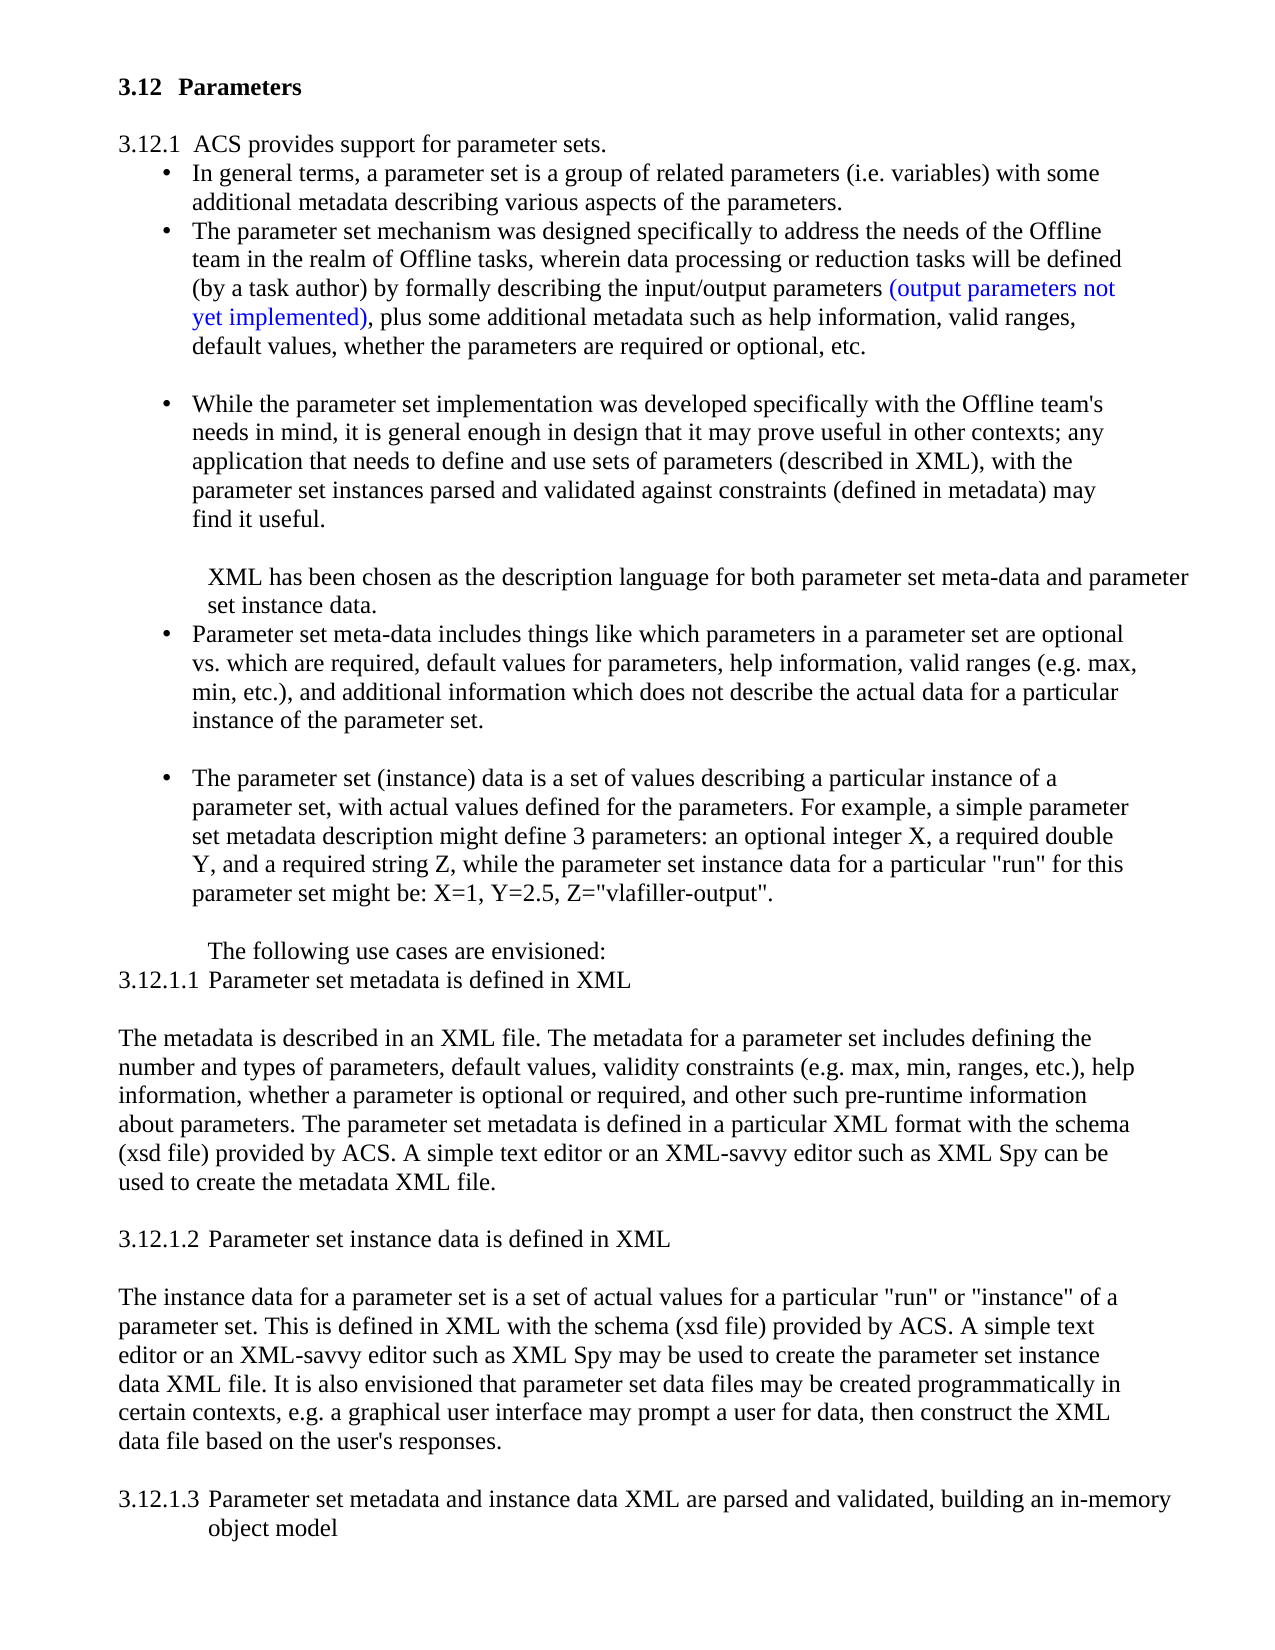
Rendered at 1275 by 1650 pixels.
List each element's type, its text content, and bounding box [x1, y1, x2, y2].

subtitle ACS provides support for parameter sets. [118, 129, 1216, 158]
text The instance data for a parameter set is a set of actual values for a particular "run" or "instance" of a parameter set. This is defined in XML with the schema (xsd file) provided by ACS. A simple text editor or an XML-savvy editor such as XML Spy may be used to create the parameter set instance data XML file. It is also envisioned that parameter set data files may be created programmatically in certain contexts, e.g. a graphical user interface may prompt a user for data, then construct the XML data file based on the user's responses. [118, 1282, 1141, 1455]
list The parameter set mechanism was designed specifically to address the needs of the Offline team in the realm of Offline tasks, wherein data processing or reduction tasks will be defined (by a task author) by formally describing the input/output parameters (output parameters not yet implemented), plus some additional metadata such as help information, valid ranges, default values, whether the parameters are required or optional, etc. [162, 216, 1141, 359]
subtitle Parameter set metadata is defined in XML [118, 965, 1216, 994]
subtitle The following use cases are envisioned: [118, 936, 1216, 965]
list In general terms, a parameter set is a group of related parameters (i.e. variables) with some additional metadata describing various aspects of the parameters. [162, 158, 1141, 216]
text The metadata is described in an XML file. The metadata for a parameter set includes defining the number and types of parameters, default values, validity constraints (e.g. max, min, ranges, etc.), help information, whether a parameter is optional or required, and other such pre-runtime information about parameters. The parameter set metadata is defined in a particular XML format with the schema (xsd file) provided by ACS. A simple text editor or an XML-savvy editor such as XML Spy can be used to create the metadata XML file. [118, 1023, 1141, 1195]
subtitle Parameters [118, 72, 1216, 100]
subtitle Parameter set instance data is defined in XML [118, 1224, 1216, 1253]
list Parameter set meta-data includes things like which parameters in a parameter set are optional vs. which are required, default values for parameters, help information, valid ranges (e.g. max, min, etc.), and additional information which does not describe the actual data for a particular instance of the parameter set. [162, 619, 1141, 734]
subtitle XML has been chosen as the description language for both parameter set meta-data and parameter set instance data. [118, 562, 1216, 619]
subtitle Parameter set metadata and instance data XML are parsed and validated, building an in-memory object model [118, 1484, 1216, 1542]
list The parameter set (instance) data is a set of values describing a particular instance of a parameter set, with actual values defined for the parameters. For example, a simple parameter set metadata description might define 3 parameters: an optional integer X, a required double Y, and a required string Z, while the parameter set instance data for a particular "run" for this parameter set might be: X=1, Y=2.5, Z="vlafiller-output". [162, 763, 1141, 907]
list While the parameter set implementation was developed specifically with the Offline team's needs in mind, it is general enough in design that it may prove useful in other contexts; any application that needs to define and use sets of parameters (described in XML), with the parameter set instances parsed and validated against constraints (defined in metadata) may find it useful. [162, 389, 1141, 532]
